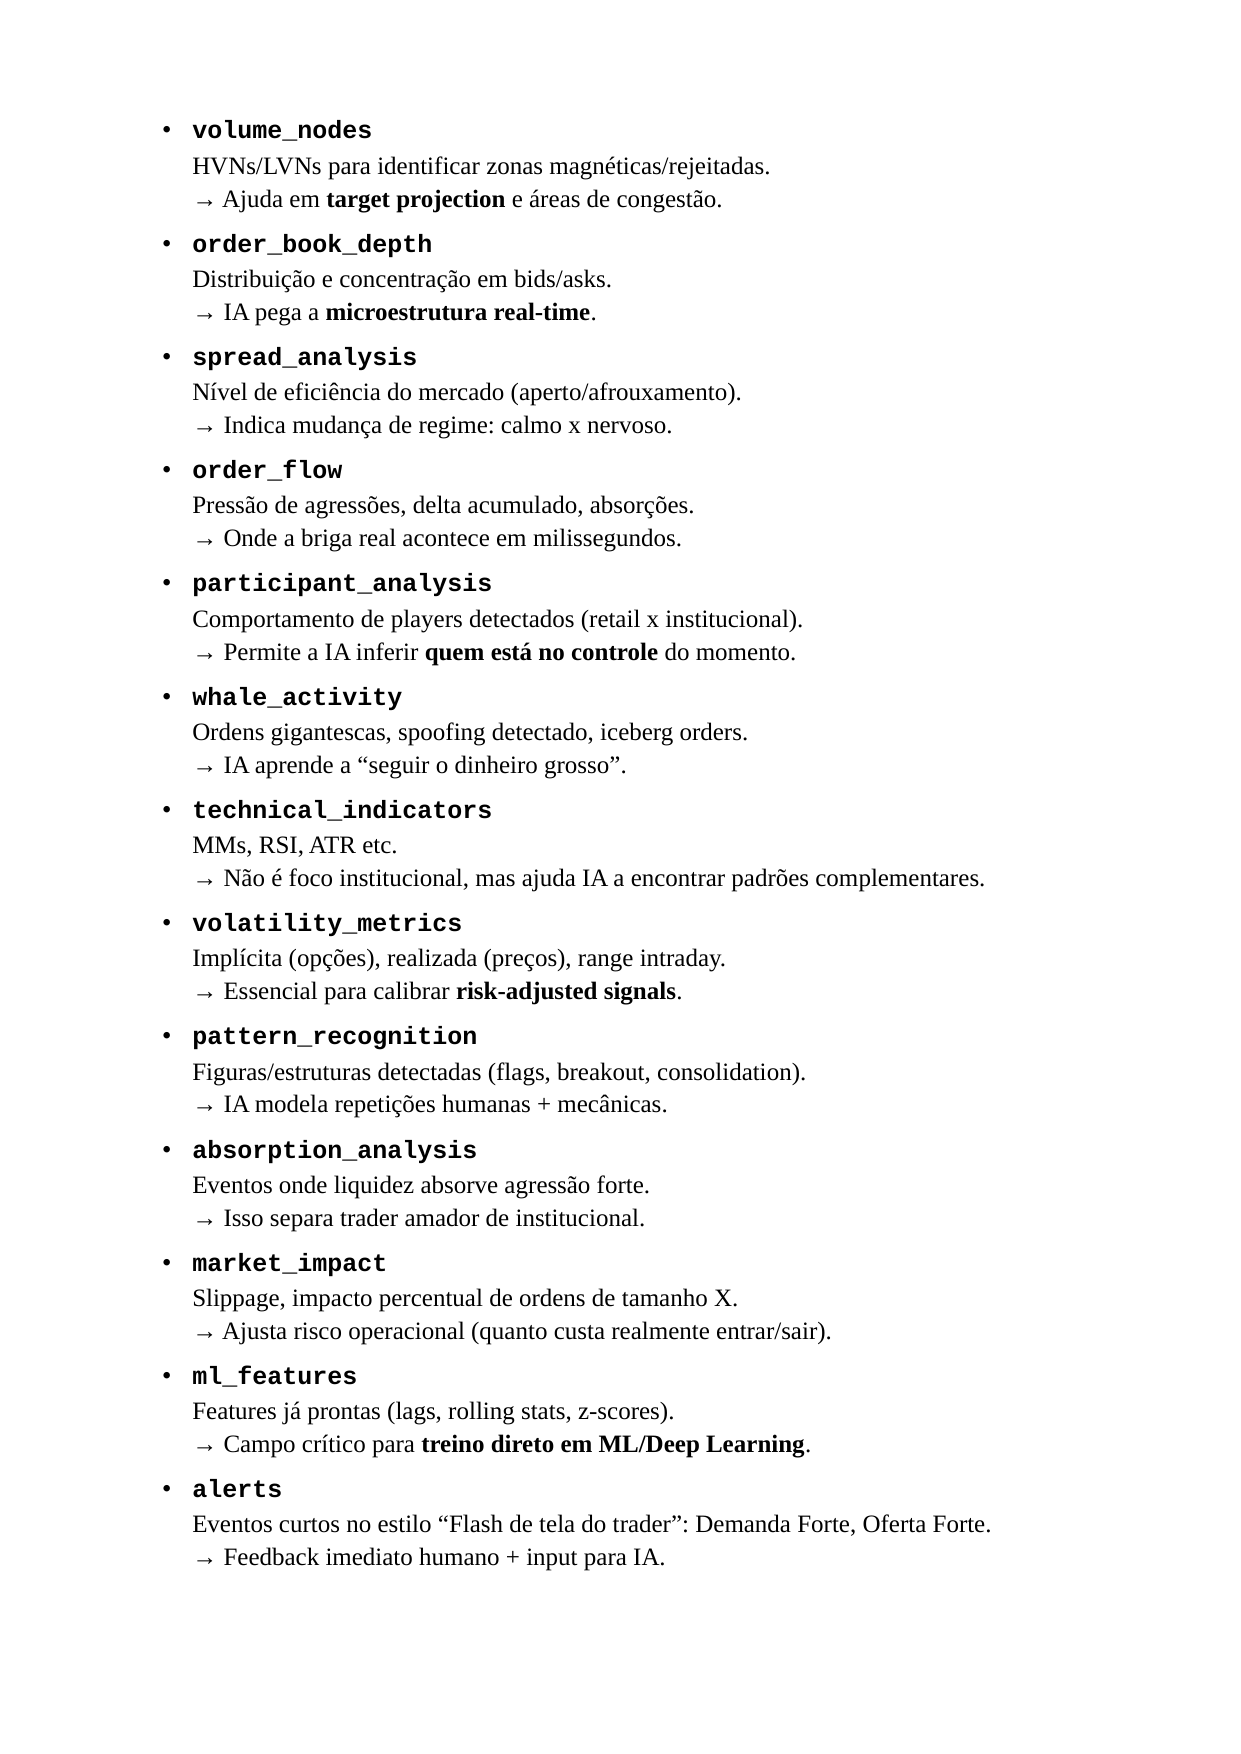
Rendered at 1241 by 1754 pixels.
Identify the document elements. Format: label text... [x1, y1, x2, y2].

list order_book_depth Distribuição e concentração em bids/asks. → IA pega a microestrutura real-time. [162, 231, 1122, 326]
list whale_activity Ordens gigantescas, spoofing detectado, iceberg orders. → IA aprende a “seguir o dinheiro grosso”. [162, 684, 1122, 779]
list absorption_analysis Eventos onde liquidez absorve agressão forte. → Isso separa trader amador de institucional. [162, 1137, 1122, 1232]
list alerts Eventos curtos no estilo “Flash de tela do trader”: Demanda Forte, Oferta Forte. → Feedback imediato humano + input para IA. [162, 1477, 1122, 1571]
list ml_features Features já prontas (lags, rolling stats, z-scores). → Campo crítico para treino direto em ML/Deep Learning. [162, 1364, 1122, 1458]
list volume_nodes HVNs/LVNs para identificar zonas magnéticas/rejeitadas. → Ajuda em target projection e áreas de congestão. [162, 118, 1122, 212]
list market_impact Slippage, impacto percentual de ordens de tamanho X. → Ajusta risco operacional (quanto custa realmente entrar/sair). [162, 1250, 1122, 1345]
list spread_analysis Nível de eficiência do mercado (aperto/afrouxamento). → Indica mudança de regime: calmo x nervoso. [162, 344, 1122, 439]
list pattern_recognition Figuras/estruturas detectadas (flags, breakout, consolidation). → IA modela repetições humanas + mecânicas. [162, 1024, 1122, 1118]
list participant_analysis Comportamento de players detectados (retail x institucional). → Permite a IA inferir quem está no controle do momento. [162, 571, 1122, 665]
list volatility_metrics Implícita (opções), realizada (preços), range intraday. → Essencial para calibrar risk-adjusted signals. [162, 911, 1122, 1005]
list order_flow Pressão de agressões, delta acumulado, absorções. → Onde a briga real acontece em milissegundos. [162, 458, 1122, 552]
list technical_indicators MMs, RSI, ATR etc. → Não é foco institucional, mas ajuda IA a encontrar padrões complementares. [162, 797, 1122, 892]
